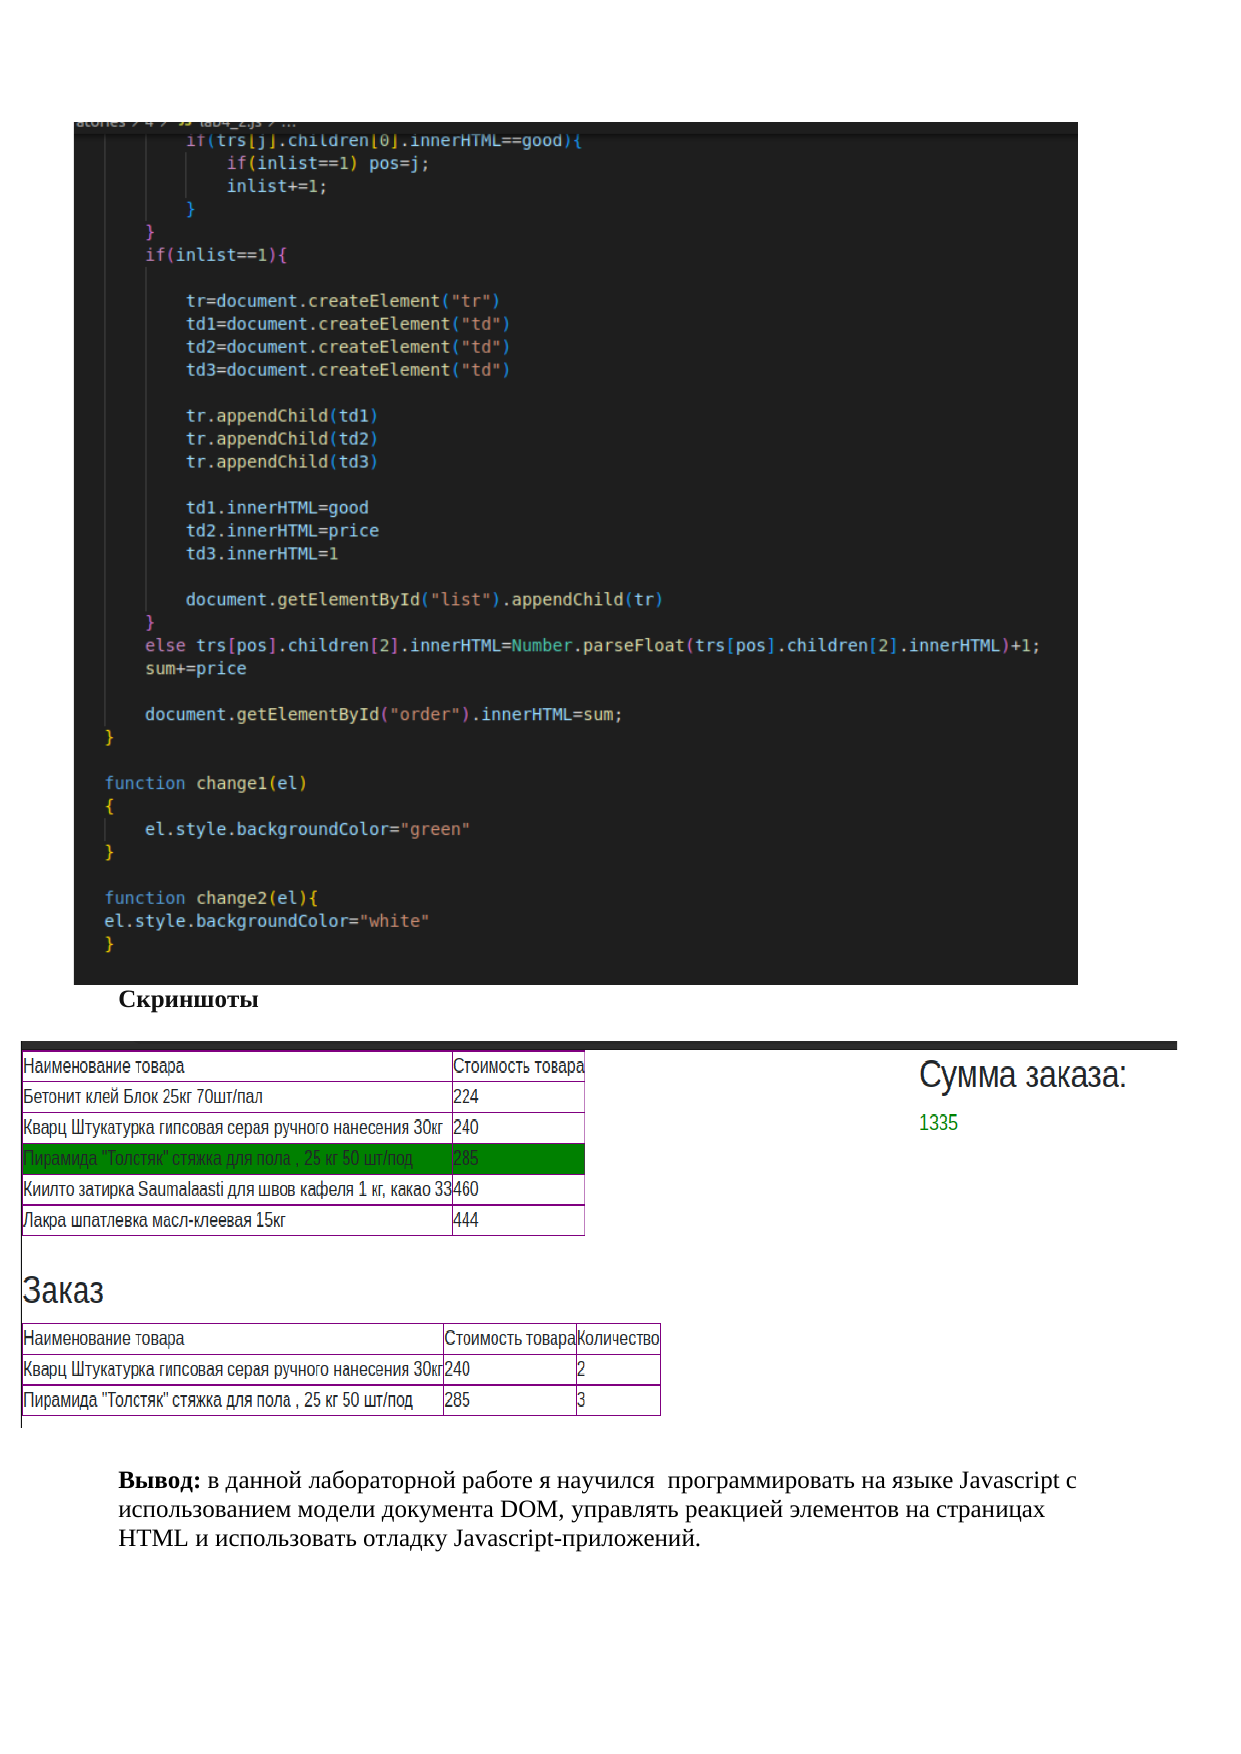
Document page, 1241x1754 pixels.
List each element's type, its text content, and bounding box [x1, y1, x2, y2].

text Вывод: в данной лабораторной работе я научился программировать на языке Javascript с использованием модели документа DOM, управлять реакцией элементов на страницах HTML и использовать отладку Javascript-приложений. [118, 1466, 1122, 1552]
picture [73, 122, 1078, 985]
text Скриншоты [118, 118, 1122, 1013]
picture [20, 1041, 1178, 1428]
